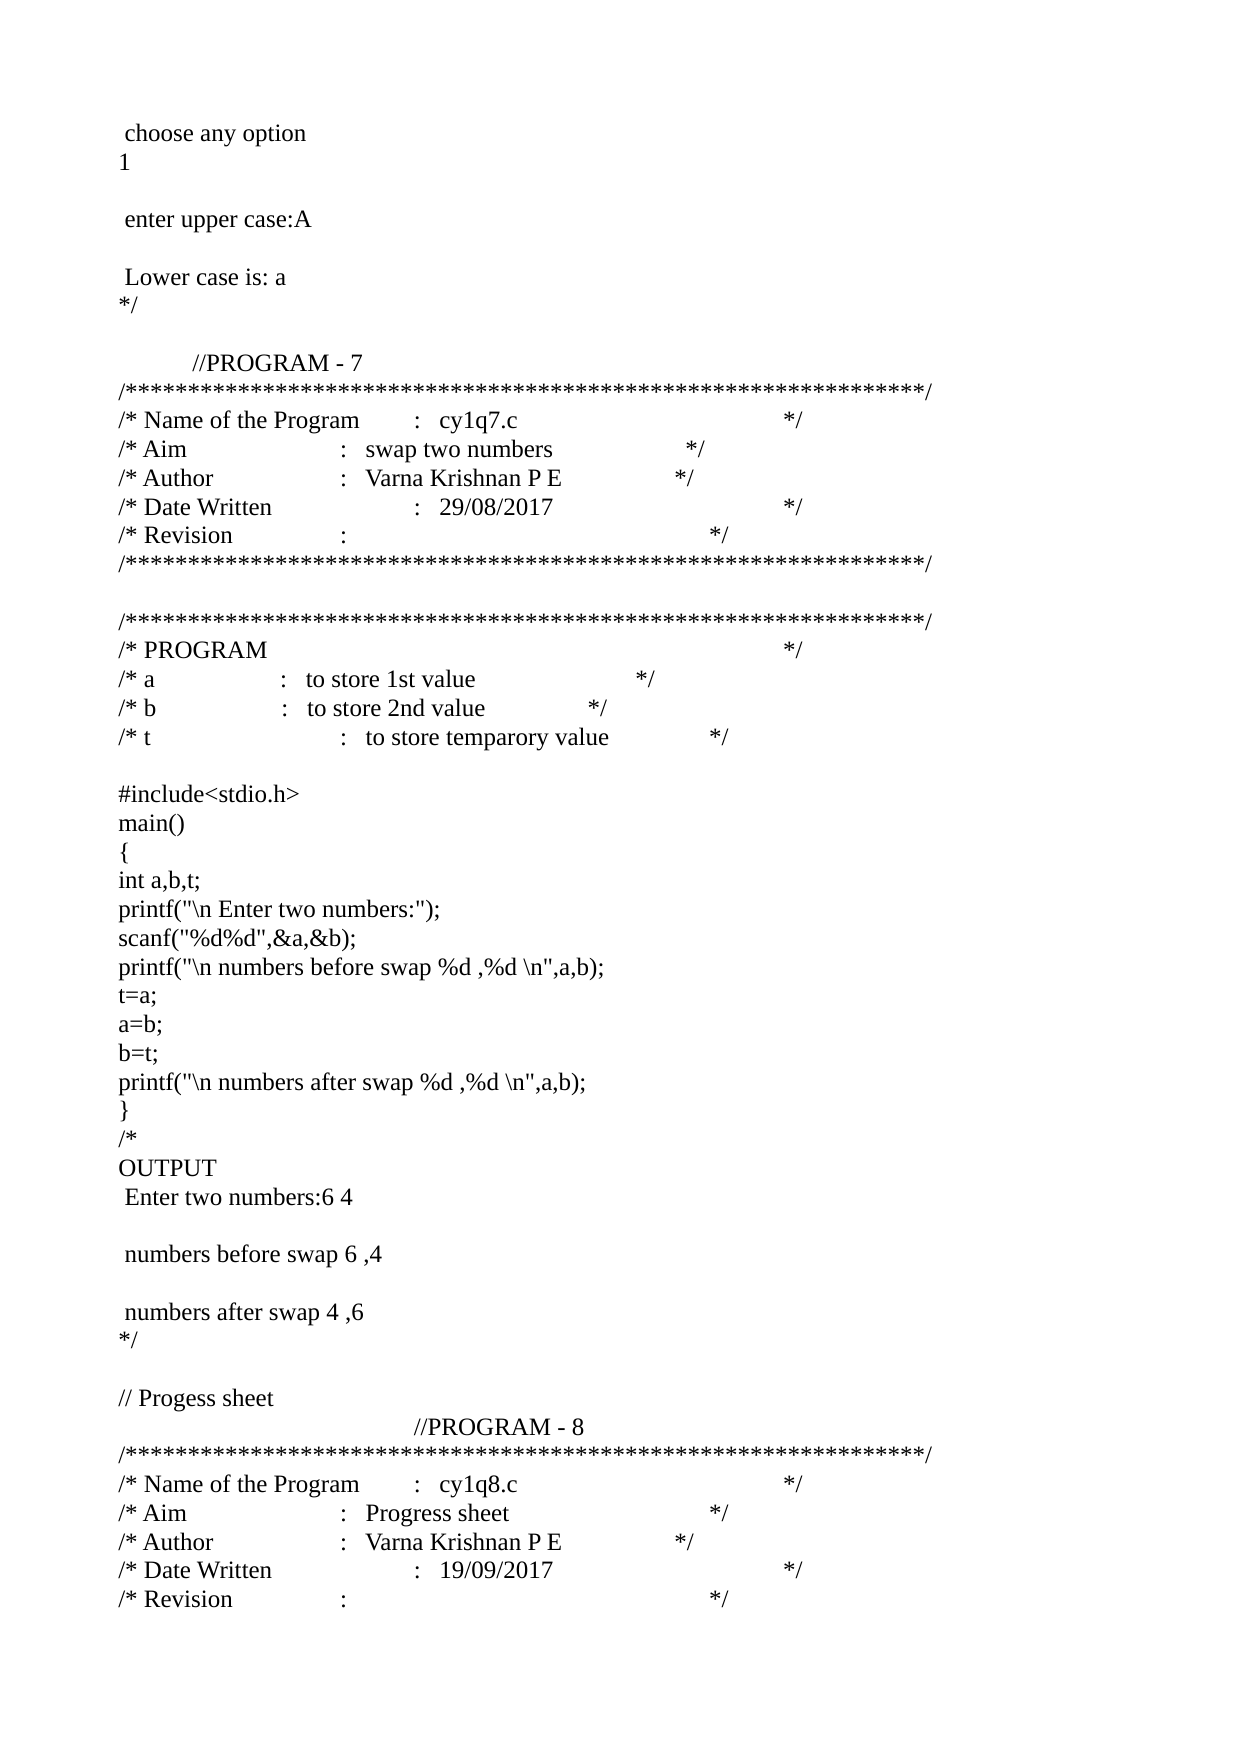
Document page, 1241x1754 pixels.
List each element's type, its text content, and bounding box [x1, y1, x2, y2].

text //PROGRAM - 7 [118, 348, 1122, 377]
text printf("\n numbers after swap %d ,%d \n",a,b); [118, 1067, 1122, 1096]
text OUTPUT [118, 1153, 1122, 1182]
text /****************************************************************/ [118, 1441, 1122, 1469]
text /* Author : Varna Krishnan P E */ [118, 463, 1122, 492]
text choose any option [118, 118, 1122, 147]
text int a,b,t; [118, 866, 1122, 894]
text t=a; [118, 981, 1122, 1009]
text // Progess sheet [118, 1383, 1122, 1412]
text /* t : to store temparory value */ [118, 722, 1122, 751]
text Lower case is: a [118, 262, 1122, 291]
text /****************************************************************/ [118, 377, 1122, 406]
text main() [118, 808, 1122, 837]
text /* Aim : swap two numbers */ [118, 434, 1122, 463]
text /* Name of the Program : cy1q7.c */ [118, 406, 1122, 434]
text /* b : to store 2nd value */ [118, 693, 1122, 722]
text /* Revision : */ [118, 1584, 1122, 1613]
text #include<stdio.h> [118, 779, 1122, 808]
text */ [118, 1326, 1122, 1354]
text printf("\n Enter two numbers:"); [118, 894, 1122, 923]
text /* Revision : */ [118, 521, 1122, 549]
text numbers after swap 4 ,6 [118, 1297, 1122, 1326]
text /****************************************************************/ [118, 607, 1122, 636]
text //PROGRAM - 8 [118, 1412, 1122, 1441]
text /* Author : Varna Krishnan P E */ [118, 1527, 1122, 1556]
text b=t; [118, 1038, 1122, 1067]
text } [118, 1096, 1122, 1124]
text scanf("%d%d",&a,&b); [118, 923, 1122, 952]
text /* Date Written : 19/09/2017 */ [118, 1556, 1122, 1584]
text /****************************************************************/ [118, 549, 1122, 578]
text /* a : to store 1st value */ [118, 664, 1122, 693]
text a=b; [118, 1009, 1122, 1038]
text /* Date Written : 29/08/2017 */ [118, 492, 1122, 521]
text enter upper case:A [118, 204, 1122, 233]
text numbers before swap 6 ,4 [118, 1239, 1122, 1268]
text Enter two numbers:6 4 [118, 1182, 1122, 1211]
text /* PROGRAM */ [118, 636, 1122, 664]
text printf("\n numbers before swap %d ,%d \n",a,b); [118, 952, 1122, 981]
text { [118, 837, 1122, 866]
text /* Aim : Progress sheet */ [118, 1498, 1122, 1527]
text /* [118, 1124, 1122, 1153]
text /* Name of the Program : cy1q8.c */ [118, 1469, 1122, 1498]
text */ [118, 291, 1122, 319]
text 1 [118, 147, 1122, 176]
